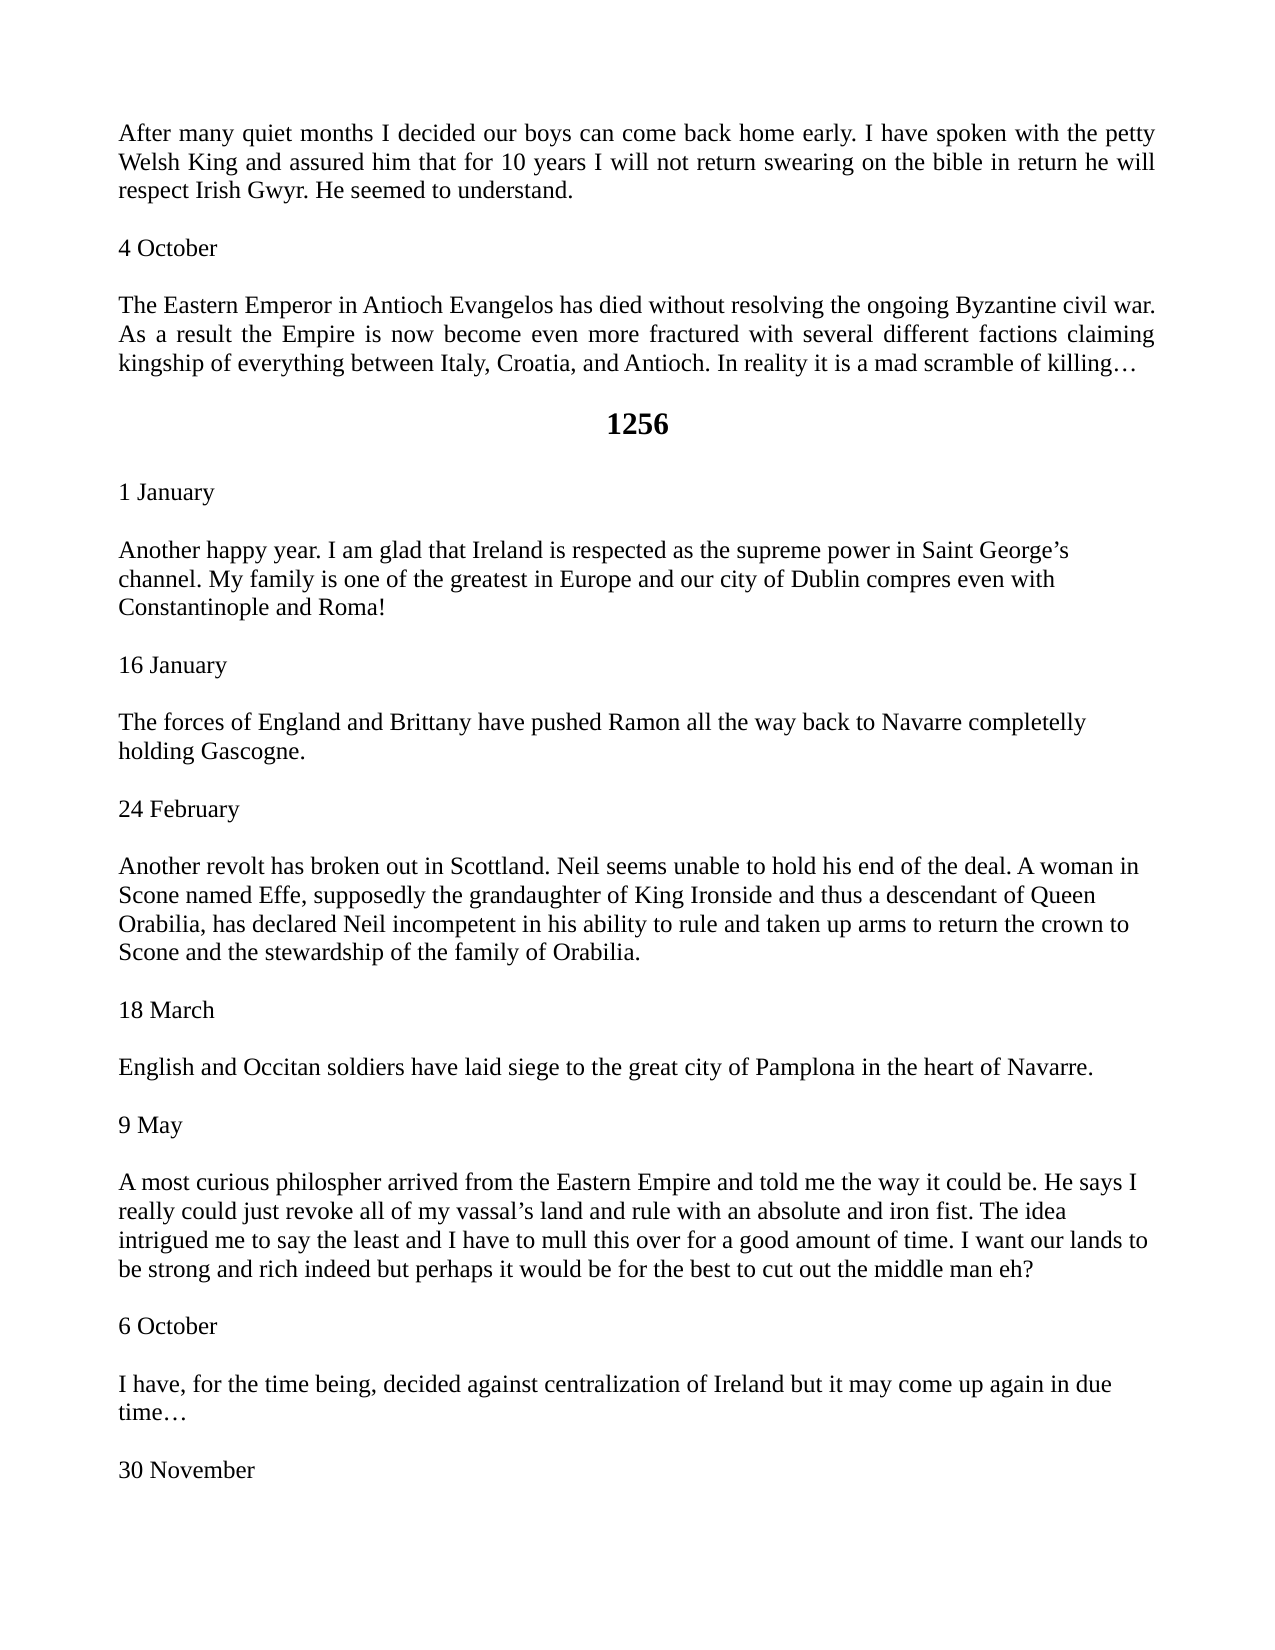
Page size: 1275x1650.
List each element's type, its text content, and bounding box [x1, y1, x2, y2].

text 4 October [118, 233, 1157, 262]
text Another revolt has broken out in Scottland. Neil seems unable to hold his end of the deal. A woman in Scone named Effe, supposedly the grandaughter of King Ironside and thus a descendant of Queen Orabilia, has declared Neil incompetent in his ability to rule and taken up arms to return the crown to Scone and the stewardship of the family of Orabilia. [118, 851, 1157, 966]
text English and Occitan soldiers have laid siege to the great city of Pamplona in the heart of Navarre. [118, 1052, 1157, 1081]
text 30 November [118, 1455, 1157, 1484]
text 18 March [118, 995, 1157, 1024]
text 6 October [118, 1311, 1157, 1340]
text 24 February [118, 794, 1157, 822]
text The Eastern Emperor in Antioch Evangelos has died without resolving the ongoing Byzantine civil war. As a result the Empire is now become even more fractured with several different factions claiming kingship of everything between Italy, Croatia, and Antioch. In reality it is a mad scramble of killing… [118, 291, 1157, 377]
text 1256 [118, 406, 1157, 442]
text Another happy year. I am glad that Ireland is respected as the supreme power in Saint George’s channel. My family is one of the greatest in Europe and our city of Dublin compres even with Constantinople and Roma! [118, 506, 1157, 621]
text I have, for the time being, decided against centralization of Ireland but it may come up again in due time… [118, 1369, 1157, 1426]
text 9 May [118, 1110, 1157, 1139]
text The forces of England and Brittany have pushed Ramon all the way back to Navarre completelly holding Gascogne. [118, 679, 1157, 765]
text After many quiet months I decided our boys can come back home early. I have spoken with the petty Welsh King and assured him that for 10 years I will not return swearing on the bible in return he will respect Irish Gwyr. He seemed to understand. [118, 118, 1157, 204]
text 1 January [118, 477, 1157, 506]
text A most curious philospher arrived from the Eastern Empire and told me the way it could be. He says I really could just revoke all of my vassal’s land and rule with an absolute and iron fist. The idea intrigued me to say the least and I have to mull this over for a good amount of time. I want our lands to be strong and rich indeed but perhaps it would be for the best to cut out the middle man eh? [118, 1167, 1157, 1282]
text 16 January [118, 650, 1157, 679]
